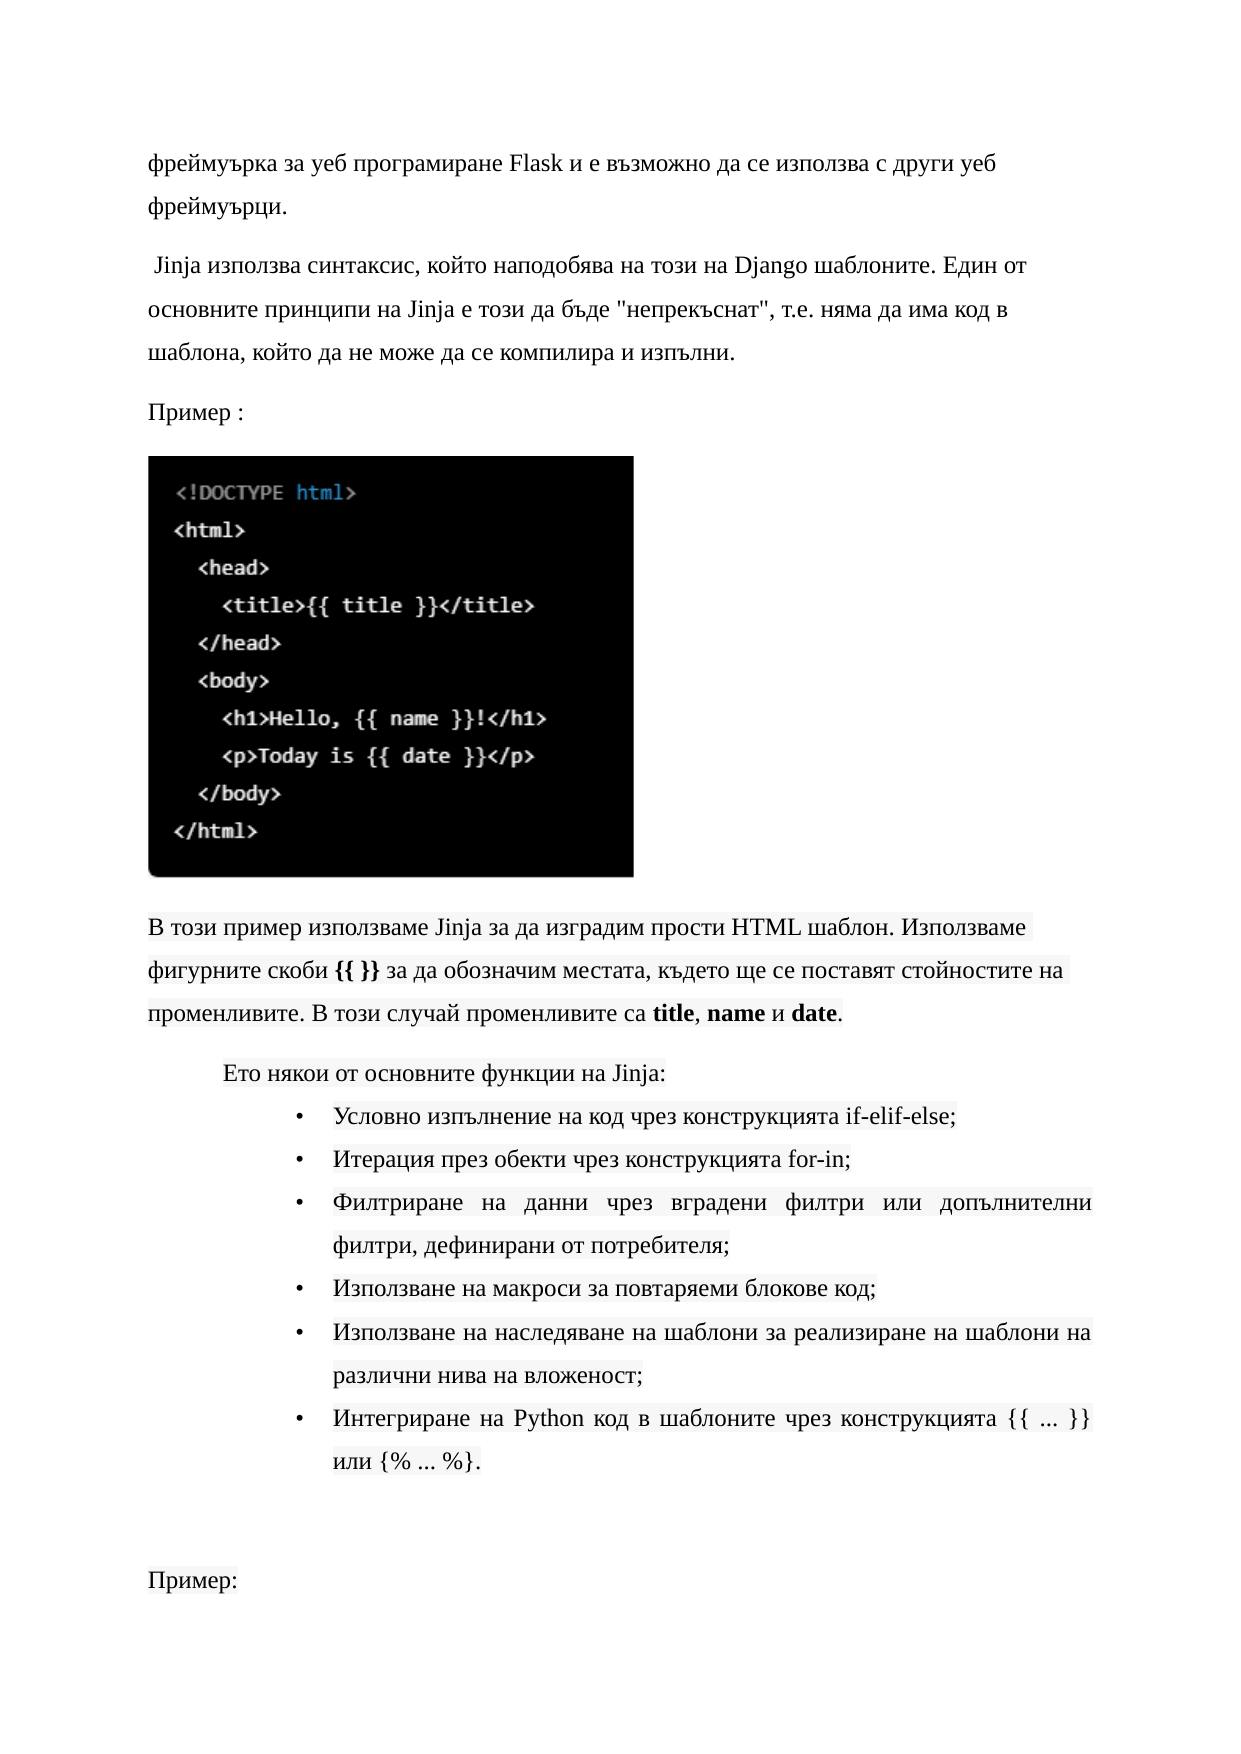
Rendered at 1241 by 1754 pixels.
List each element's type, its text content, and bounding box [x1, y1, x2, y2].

text Ето някои от основните функции на Jinja: [223, 1058, 1093, 1087]
list Условно изпълнение на код чрез конструкцията if-elif-else; [295, 1101, 1093, 1130]
list Интегриране на Python код в шаблоните чрез конструкцията {{ ... }} или {% ... %}. [295, 1403, 1093, 1475]
list Филтриране на данни чрез вградени филтри или допълнителни филтри, дефинирани от потребителя; [295, 1187, 1093, 1259]
text В този пример използваме Jinja за да изградим прости HTML шаблон. Използваме фигурните скоби {{ }} за да обозначим местата, където ще се поставят стойностите на променливите. В този случай променливите са title, name и date. [148, 912, 1093, 1027]
text Пример: [148, 1566, 1093, 1594]
text Jinja използва синтаксис, който наподобява на този на Django шаблоните. Един от основните принципи на Jinja е този да бъде "непрекъснат", т.е. няма да има код в шаблона, който да не може да се компилира и изпълни. [148, 251, 1093, 366]
text фреймуърка за уеб програмиране Flask и е възможно да се използва с други уеб фреймуърци. [148, 148, 1093, 219]
list Използване на наследяване на шаблони за реализиране на шаблони на различни нива на вложеност; [295, 1317, 1093, 1388]
text Пример : [148, 397, 1093, 425]
list Итерация през обекти чрез конструкцията for-in; [295, 1144, 1093, 1173]
list Използване на макроси за повтаряеми блокове код; [295, 1273, 1093, 1302]
